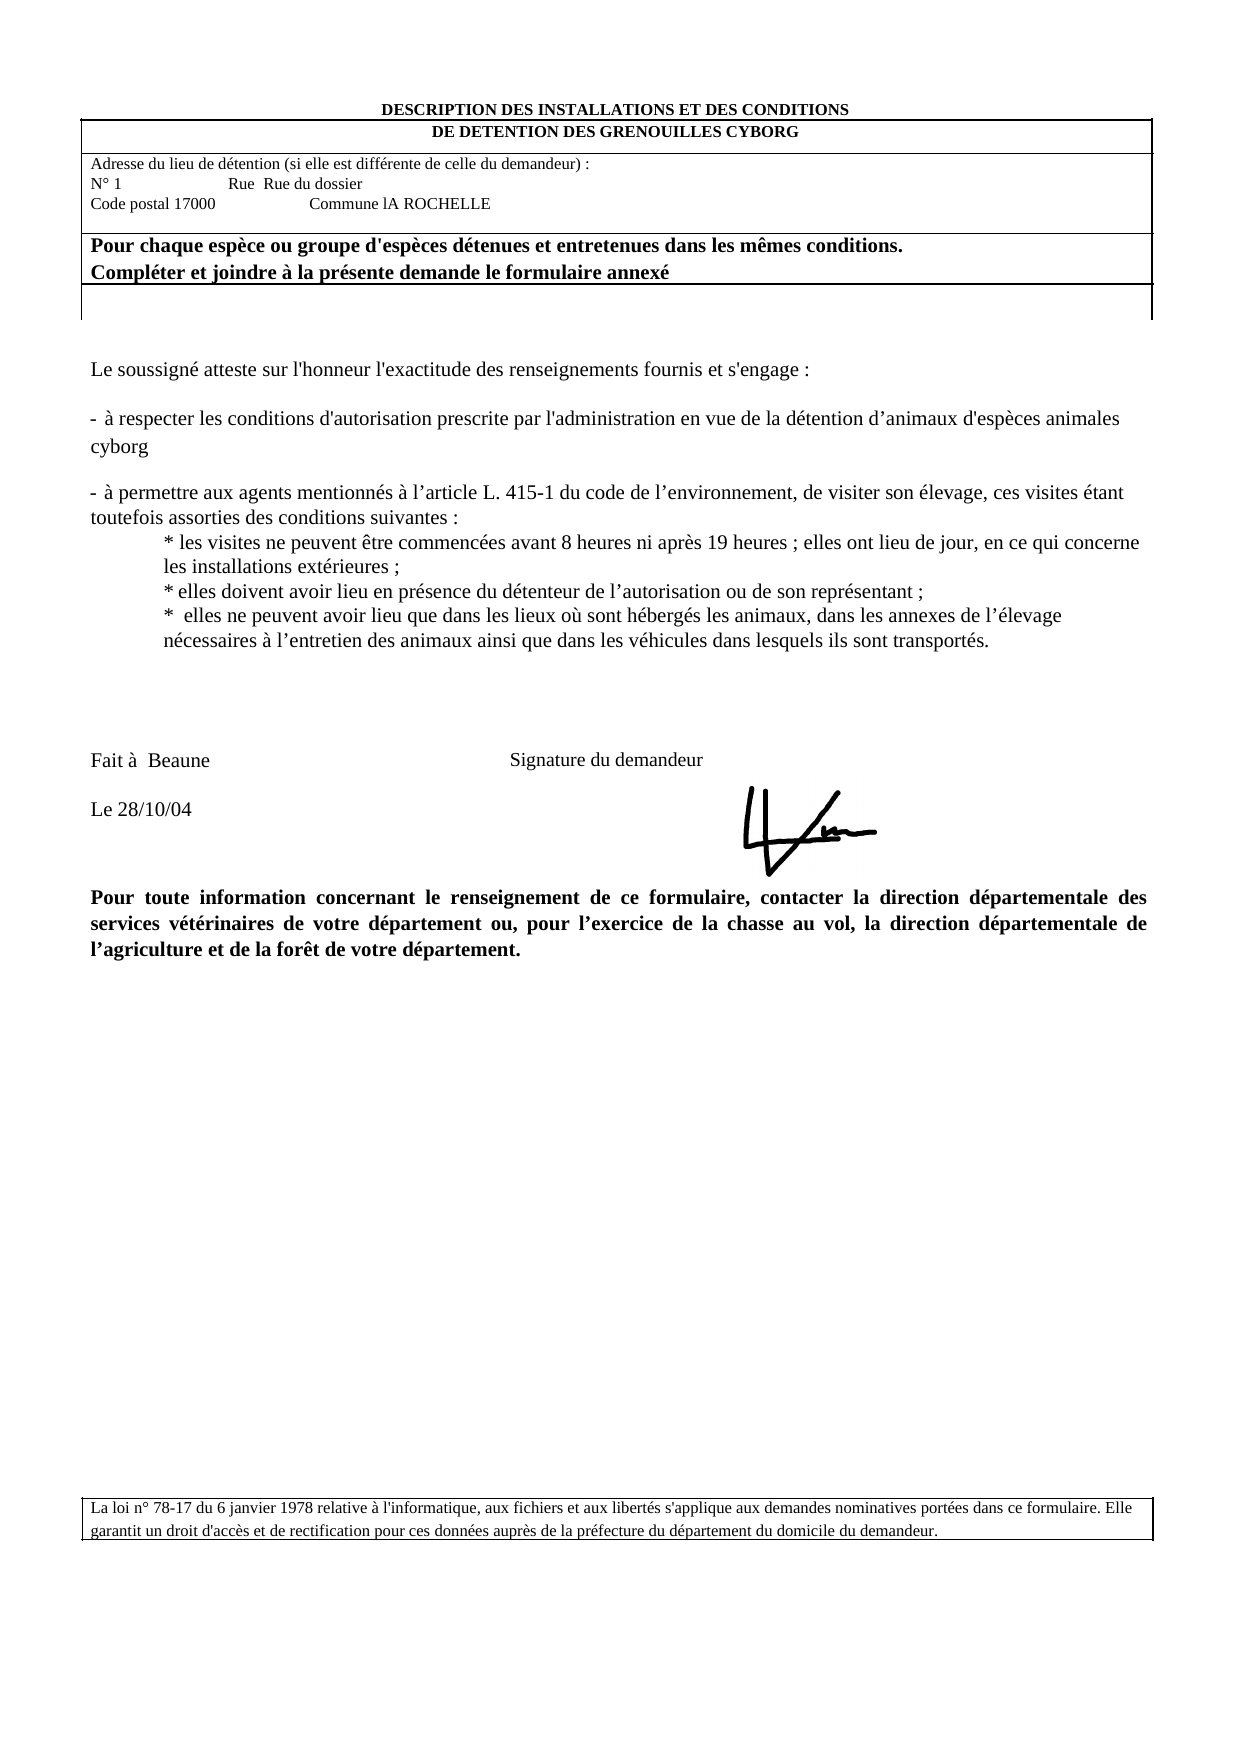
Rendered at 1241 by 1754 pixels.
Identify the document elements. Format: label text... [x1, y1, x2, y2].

text Pour toute information concernant le renseignement de ce formulaire, contacter la direction départementale des services vétérinaires de votre département ou, pour l’exercice de la chasse au vol, la direction départementale de l’agriculture et de la forêt de votre département. [90, 885, 1148, 961]
text DESCRIPTION DES INSTALLATIONS ET DES CONDITIONS [89, 100, 1141, 119]
list elles ne peuvent avoir lieu que dans les lieux où sont hébergés les animaux, dans les annexes de l’élevage nécessaires à l’entretien des animaux ainsi que dans les véhicules dans lesquels ils sont transportés. [163, 603, 1140, 652]
text Le 28/10/04 [90, 797, 725, 821]
text [890, 797, 1148, 821]
list elles doivent avoir lieu en présence du détenteur de l’autorisation ou de son représentant ; [163, 579, 1148, 603]
list les visites ne peuvent être commencées avant 8 heures ni après 19 heures ; elles ont lieu de jour, en ce qui concerne les installations extérieures ; [163, 530, 1140, 578]
picture [725, 775, 890, 878]
text N° 1 Rue Rue du dossier [90, 174, 1148, 193]
list à permettre aux agents mentionnés à l’article L. 415-1 du code de l’environnement, de visiter son élevage, ces visites étant toutefois assorties des conditions suivantes : [89, 479, 1140, 529]
text Code postal 17000 Commune lA ROCHELLE [90, 193, 1148, 213]
text La loi n° 78-17 du 6 janvier 1978 relative à l'informatique, aux fichiers et aux libertés s'applique aux demandes nominatives portées dans ce formulaire. Elle garantit un droit d'accès et de rectification pour ces données auprès de la préfecture du département du domicile du demandeur. [90, 1499, 1140, 1539]
text Adresse du lieu de détention (si elle est différente de celle du demandeur) : [90, 154, 1148, 173]
text Fait à Beaune [90, 748, 466, 772]
list à respecter les conditions d'autorisation prescrite par l'administration en vue de la détention d’animaux d'espèces animales cyborg [89, 406, 1140, 458]
text Signature du demandeur [509, 748, 1148, 771]
text Compléter et joindre à la présente demande le formulaire annexé [90, 260, 1148, 283]
text DE DETENTION DES GRENOUILLES CYBORG [89, 122, 1141, 141]
text Le soussigné atteste sur l'honneur l'exactitude des renseignements fournis et s'engage : [90, 357, 1148, 381]
text Pour chaque espèce ou groupe d'espèces détenues et entretenues dans les mêmes conditions. [90, 234, 1148, 257]
